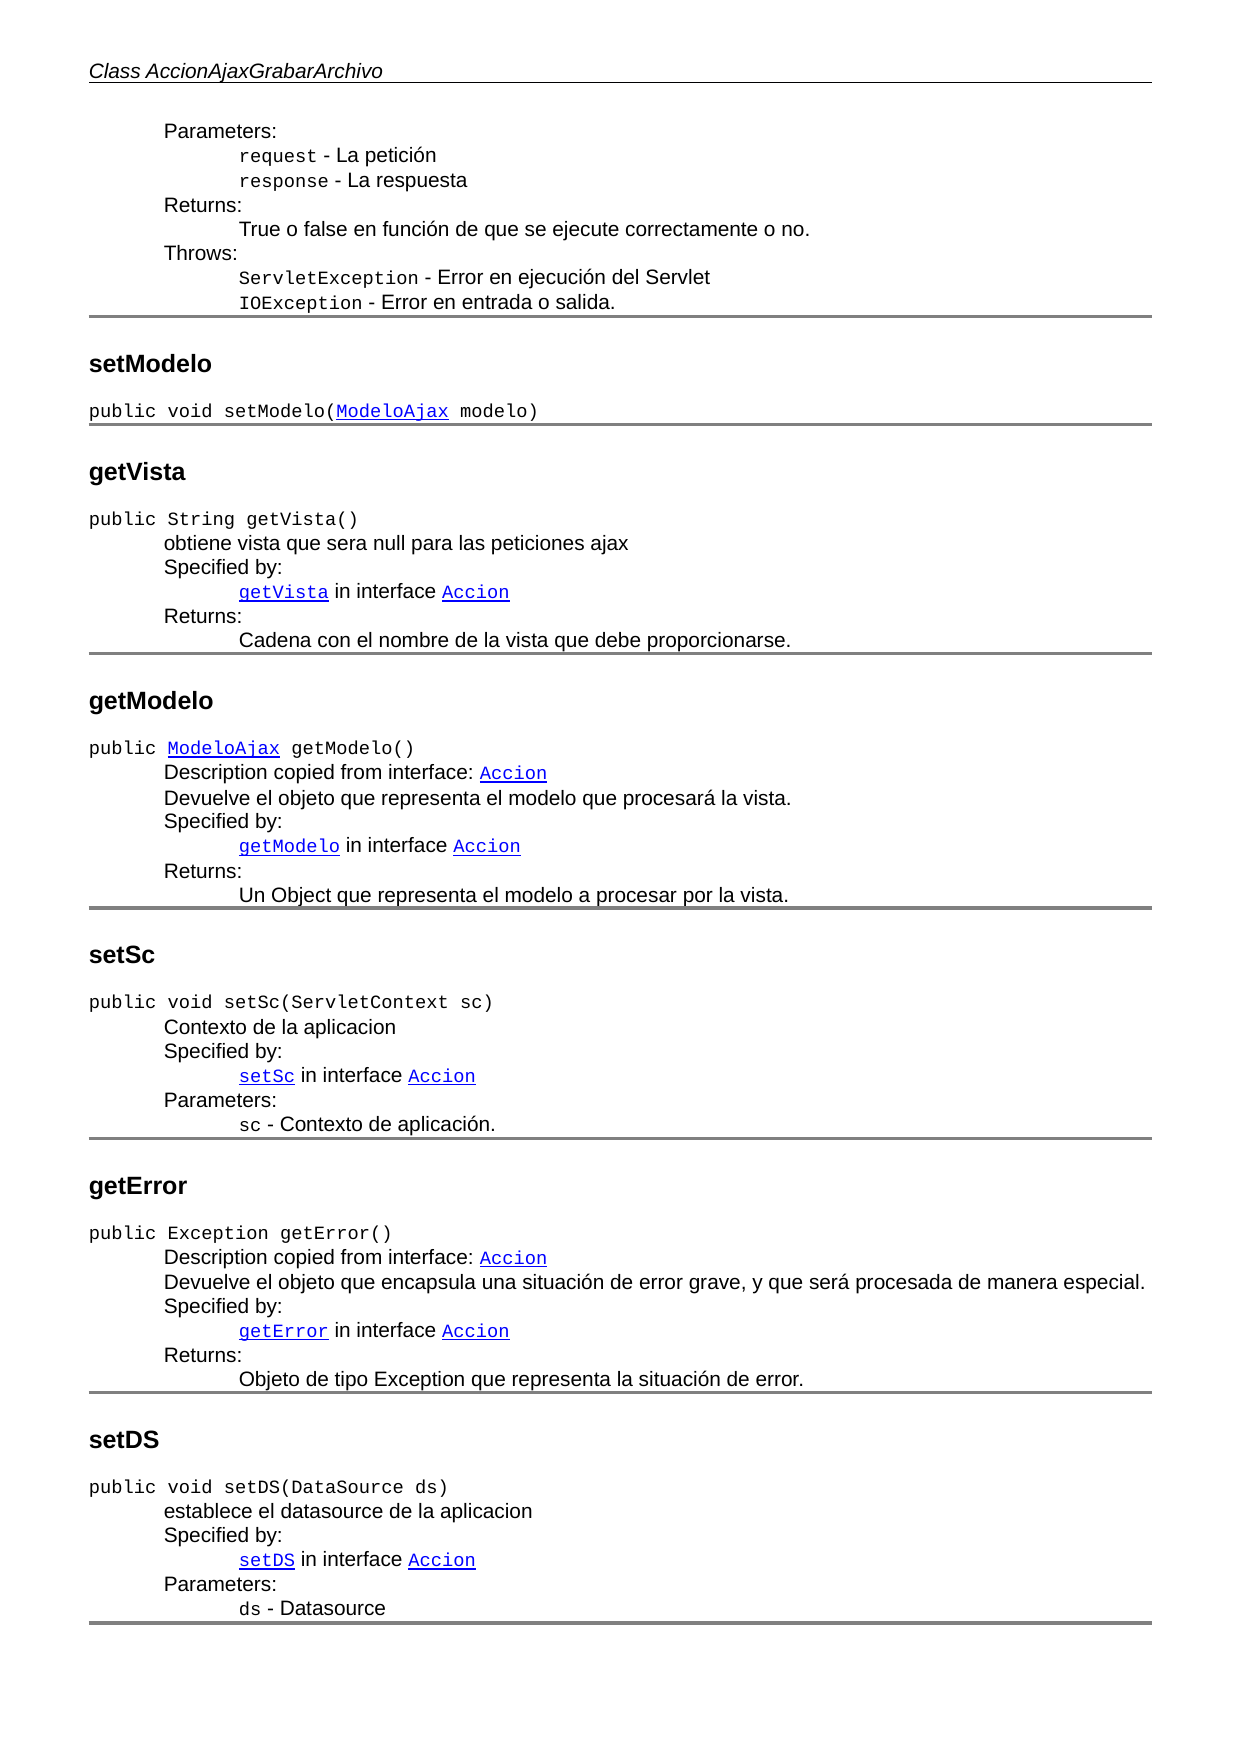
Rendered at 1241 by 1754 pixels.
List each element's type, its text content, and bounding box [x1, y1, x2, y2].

text response - La respuesta [238, 168, 1152, 193]
text Specified by: [163, 809, 1152, 833]
text Parameters: [163, 1572, 1152, 1596]
text Returns: [163, 604, 1152, 628]
text getModelo in interface Accion [238, 833, 1152, 858]
subtitle setSc [88, 937, 1152, 969]
text Specified by: [163, 1523, 1152, 1547]
text Un Object que representa el modelo a procesar por la vista. [238, 882, 1152, 906]
subtitle getVista [88, 454, 1152, 486]
subtitle setModelo [88, 346, 1152, 378]
text ds - Datasource [238, 1596, 1152, 1621]
text public Exception getError() [88, 1223, 1152, 1245]
text Parameters: [163, 118, 1152, 142]
text Throws: [163, 241, 1152, 265]
text public String getVista() [88, 510, 1152, 531]
subtitle getModelo [88, 683, 1152, 715]
text ServletException - Error en ejecución del Servlet [238, 265, 1152, 290]
text public ModeloAjax getModelo() [88, 739, 1152, 760]
text Contexto de la aplicacion [163, 1014, 1152, 1038]
text Description copied from interface: Accion [163, 760, 1152, 785]
text getError in interface Accion [238, 1318, 1152, 1343]
text public void setSc(ServletContext sc) [88, 993, 1152, 1014]
text Parameters: [163, 1088, 1152, 1112]
text True o false en función de que se ejecute correctamente o no. [238, 217, 1152, 241]
subtitle getError [88, 1167, 1152, 1199]
text Returns: [163, 1343, 1152, 1367]
text getVista in interface Accion [238, 579, 1152, 604]
text Specified by: [163, 1038, 1152, 1062]
text Devuelve el objeto que encapsula una situación de error grave, y que será procesada de manera especial. [163, 1270, 1152, 1294]
text setSc in interface Accion [238, 1062, 1152, 1088]
text Description copied from interface: Accion [163, 1245, 1152, 1270]
text establece el datasource de la aplicacion [163, 1499, 1152, 1523]
text Devuelve el objeto que representa el modelo que procesará la vista. [163, 785, 1152, 809]
text Specified by: [163, 555, 1152, 579]
subtitle setDS [88, 1422, 1152, 1454]
text IOException - Error en entrada o salida. [238, 290, 1152, 315]
text public void setModelo(ModeloAjax modelo) [88, 402, 1152, 423]
text setDS in interface Accion [238, 1547, 1152, 1572]
text public void setDS(DataSource ds) [88, 1478, 1152, 1499]
text obtiene vista que sera null para las peticiones ajax [163, 531, 1152, 555]
text Objeto de tipo Exception que representa la situación de error. [238, 1367, 1152, 1391]
text request - La petición [238, 142, 1152, 168]
text sc - Contexto de aplicación. [238, 1112, 1152, 1137]
text Returns: [163, 193, 1152, 217]
text Specified by: [163, 1294, 1152, 1318]
text Cadena con el nombre de la vista que debe proporcionarse. [238, 628, 1152, 652]
text Returns: [163, 858, 1152, 882]
